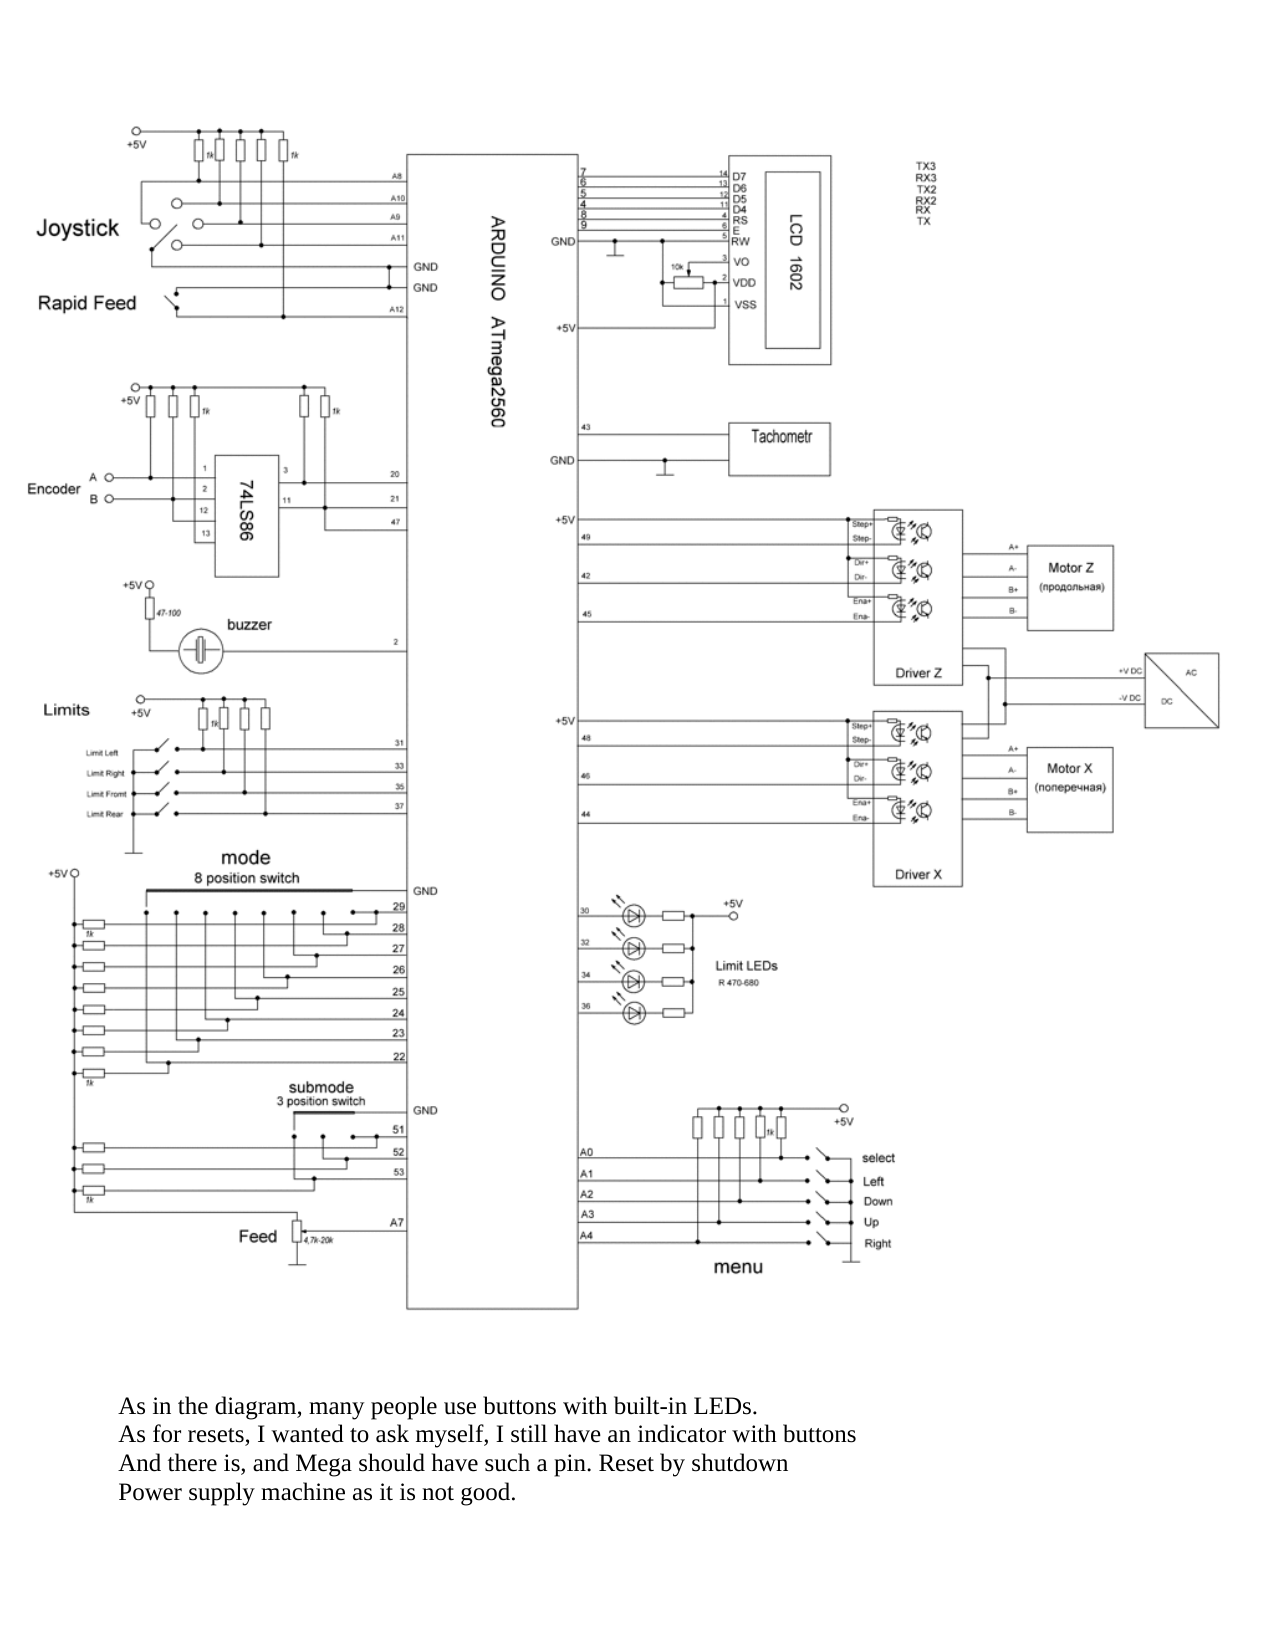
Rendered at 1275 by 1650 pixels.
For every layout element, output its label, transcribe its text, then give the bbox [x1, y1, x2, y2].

text As in the diagram, many people use buttons with built-in LEDs. As for resets, I wanted to ask myself, I still have an indicator with buttons And there is, and Mega should have such a pin. Reset by shutdown Power supply machine as it is not good. [118, 1391, 1157, 1506]
picture [7, 118, 1268, 1391]
